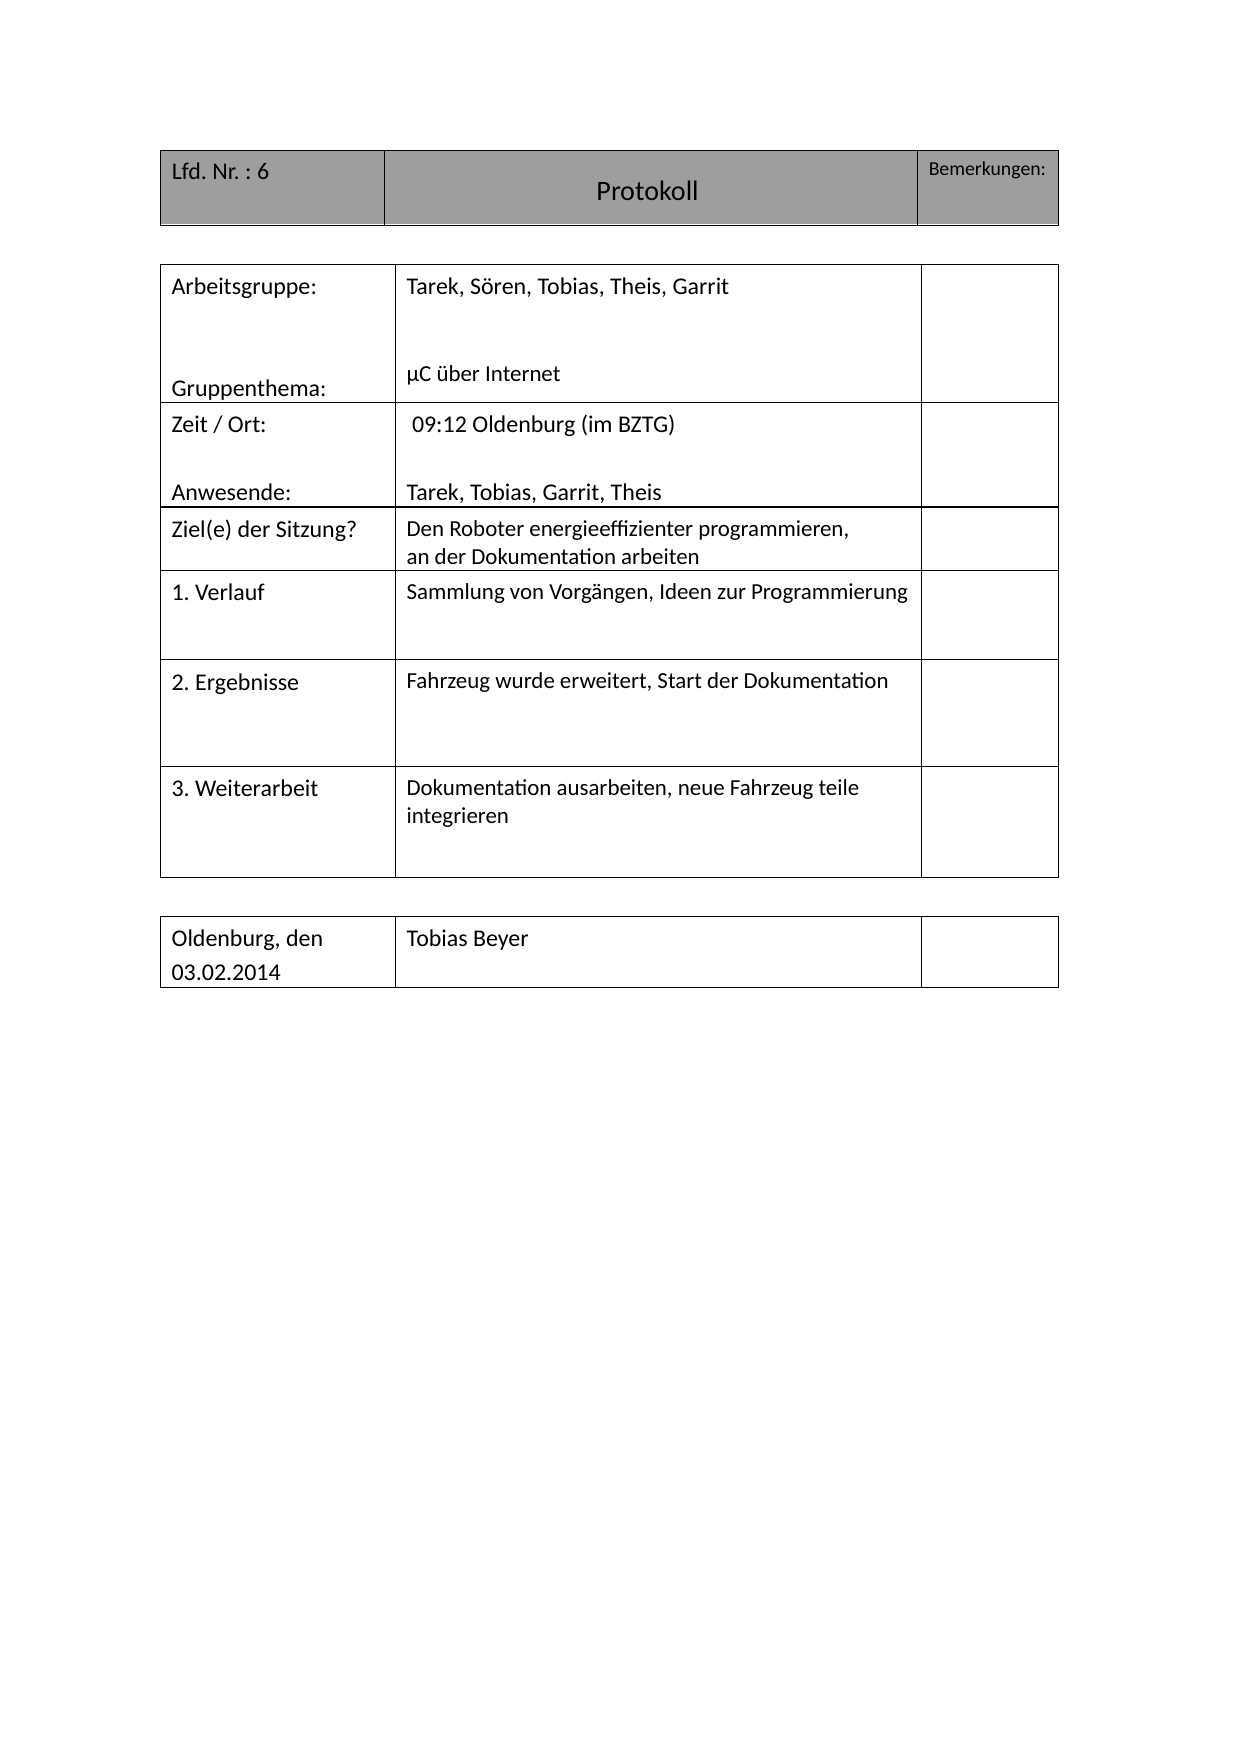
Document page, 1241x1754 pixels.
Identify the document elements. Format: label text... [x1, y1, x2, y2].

table_header Tobias Beyer [396, 917, 921, 987]
table_cell [922, 508, 1058, 570]
table_cell [922, 767, 1058, 877]
table_header Tarek, Sören, Tobias, Theis, Garrit µC über Internet [396, 265, 921, 402]
table_cell 1. Verlauf [161, 571, 395, 659]
table_cell 3. Weiterarbeit [161, 767, 395, 877]
table_header [922, 265, 1058, 402]
table_cell [922, 660, 1058, 766]
table_cell [922, 571, 1058, 659]
table_header [922, 917, 1058, 987]
table_header Bemerkungen: [918, 151, 1058, 224]
table_cell [922, 403, 1058, 506]
table_cell 2. Ergebnisse [161, 660, 395, 766]
table_header Arbeitsgruppe: Gruppenthema: [161, 265, 395, 402]
table_cell Dokumentation ausarbeiten, neue Fahrzeug teile integrieren [396, 767, 921, 877]
table_header Protokoll [385, 151, 917, 224]
table_cell Ziel(e) der Sitzung? [161, 508, 395, 570]
table_cell 09:12 Oldenburg (im BZTG) Tarek, Tobias, Garrit, Theis [396, 403, 921, 506]
table_cell Den Roboter energieeffizienter programmieren, an der Dokumentation arbeiten [396, 508, 921, 570]
table_cell Zeit / Ort: Anwesende: [161, 403, 395, 506]
table_header Oldenburg, den 03.02.2014 [161, 917, 395, 987]
table_header Lfd. Nr. : 6 [161, 151, 384, 224]
table_cell Sammlung von Vorgängen, Ideen zur Programmierung [396, 571, 921, 659]
table_cell Fahrzeug wurde erweitert, Start der Dokumentation [396, 660, 921, 766]
